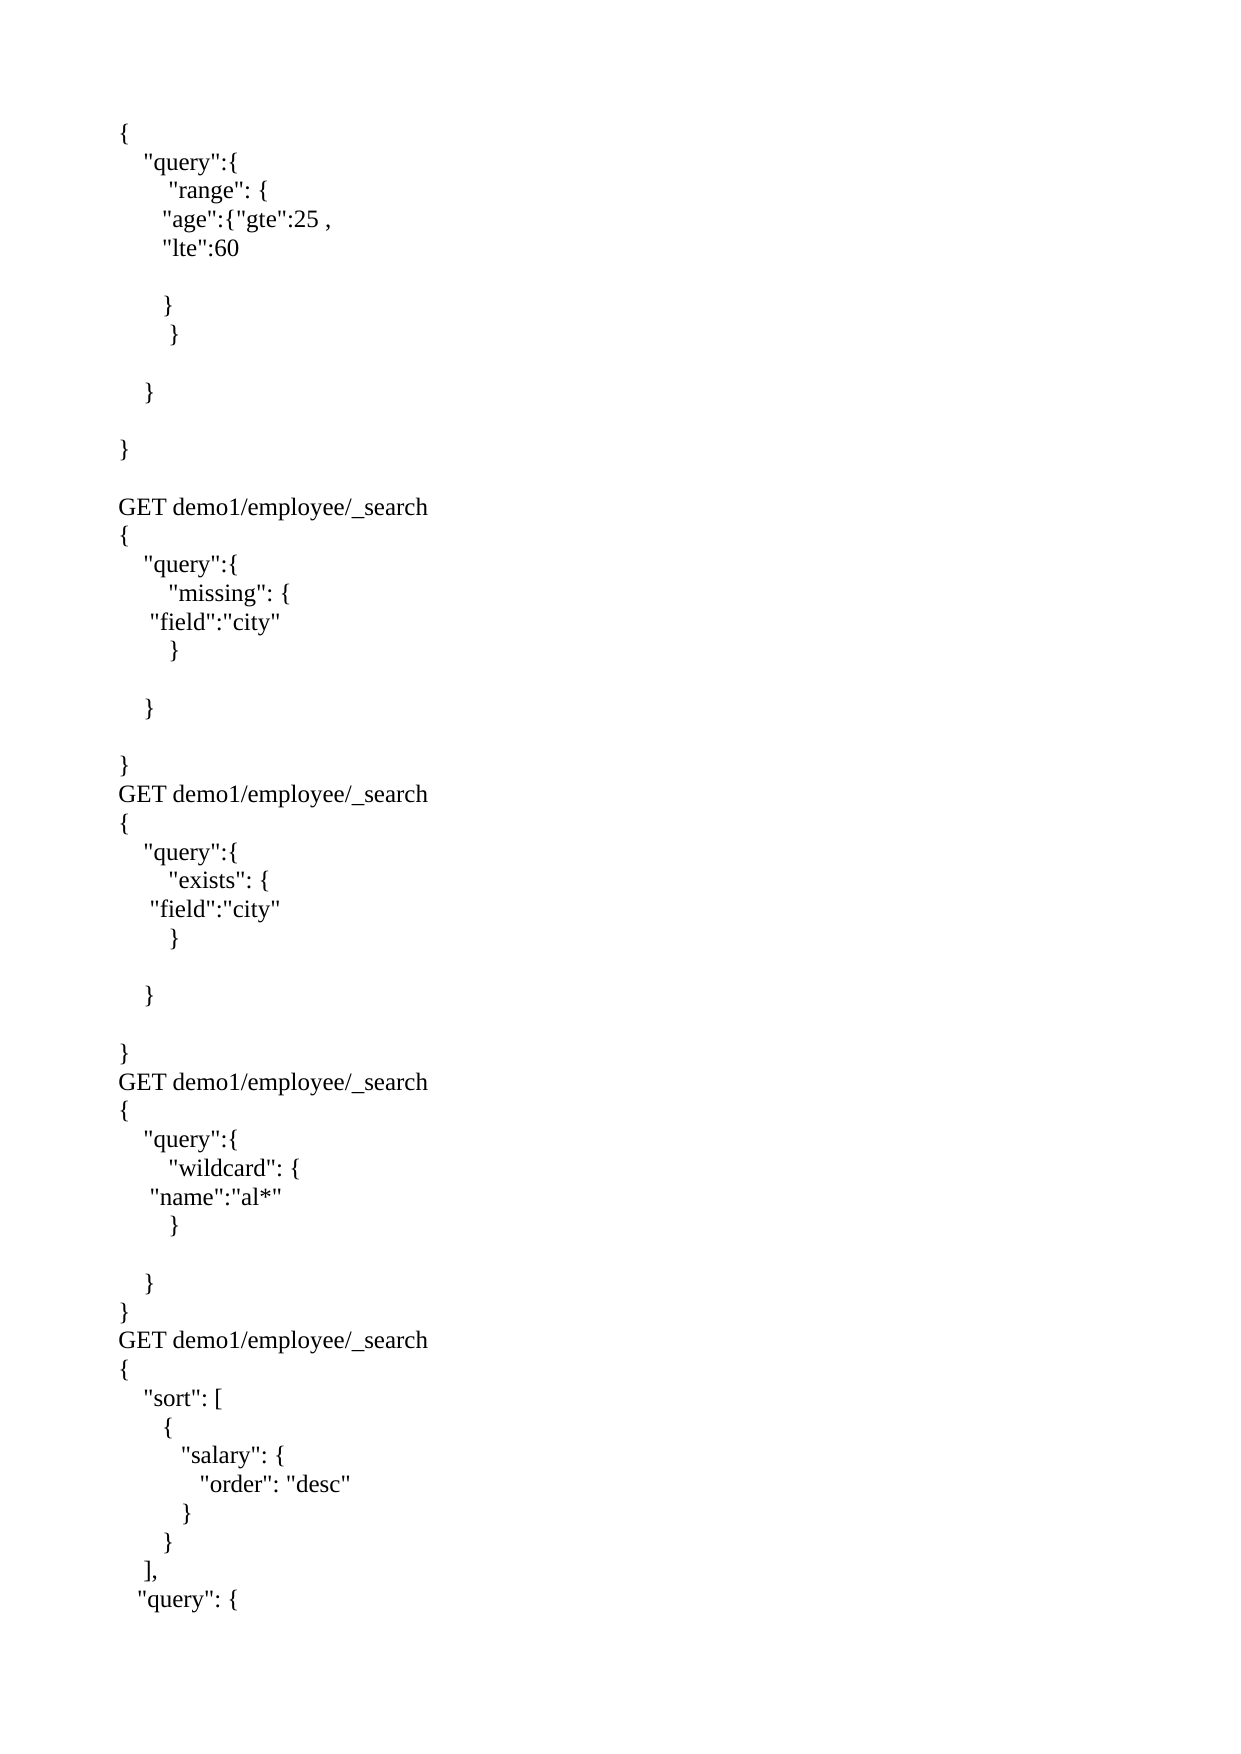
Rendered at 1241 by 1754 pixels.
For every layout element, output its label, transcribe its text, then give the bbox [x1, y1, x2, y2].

text } [118, 636, 1122, 664]
text { [118, 521, 1122, 549]
text } [118, 751, 1122, 779]
text "query":{ [118, 1124, 1122, 1153]
text "field":"city" [118, 607, 1122, 636]
text } [118, 1038, 1122, 1067]
text { [118, 1096, 1122, 1124]
text ], [118, 1556, 1122, 1584]
text } [118, 377, 1122, 406]
text } [118, 291, 1122, 319]
text } [118, 1527, 1122, 1556]
text GET demo1/employee/_search [118, 1067, 1122, 1096]
text GET demo1/employee/_search [118, 779, 1122, 808]
text "lte":60 [118, 233, 1122, 262]
text } [118, 1211, 1122, 1239]
text "name":"al*" [118, 1182, 1122, 1211]
text } [118, 1268, 1122, 1297]
text "sort": [ [118, 1383, 1122, 1412]
text "range": { [118, 176, 1122, 204]
text } [118, 693, 1122, 722]
text "query":{ [118, 837, 1122, 866]
text "age":{"gte":25 , [118, 204, 1122, 233]
text "exists": { [118, 866, 1122, 894]
text } [118, 981, 1122, 1009]
text { [118, 118, 1122, 147]
text "query": { [118, 1584, 1122, 1613]
text "missing": { [118, 578, 1122, 607]
text { [118, 1354, 1122, 1383]
text "wildcard": { [118, 1153, 1122, 1182]
text } [118, 923, 1122, 952]
text "query":{ [118, 147, 1122, 176]
text } [118, 1498, 1122, 1527]
text "order": "desc" [118, 1469, 1122, 1498]
text } [118, 1297, 1122, 1326]
text } [118, 434, 1122, 463]
text { [118, 808, 1122, 837]
text "query":{ [118, 549, 1122, 578]
text GET demo1/employee/_search [118, 1326, 1122, 1354]
text } [118, 319, 1122, 348]
text "field":"city" [118, 894, 1122, 923]
text "salary": { [118, 1441, 1122, 1469]
text GET demo1/employee/_search [118, 492, 1122, 521]
text { [118, 1412, 1122, 1441]
